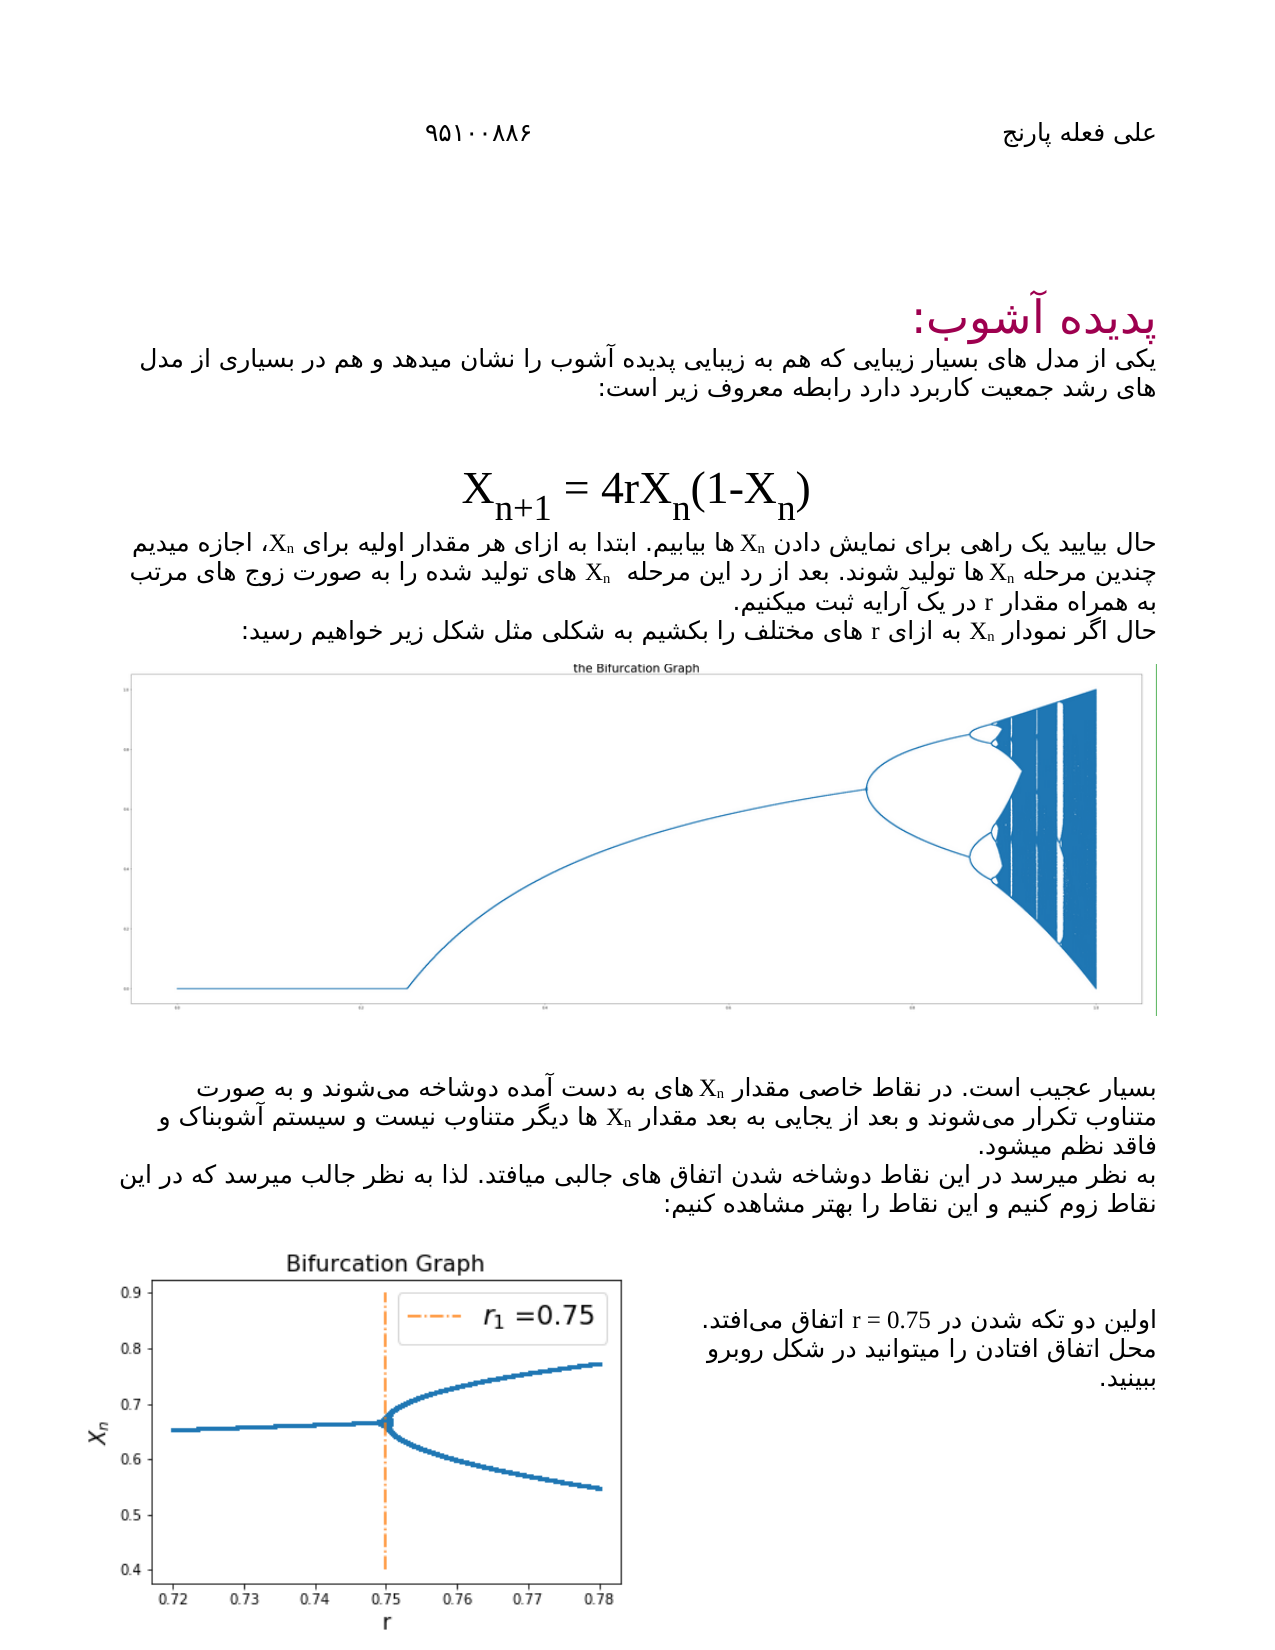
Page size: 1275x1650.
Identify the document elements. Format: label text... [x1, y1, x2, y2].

text اولین دو تکه شدن در r = 0.75 اتفاق می‌افتد. [680, 1305, 1157, 1334]
text به نظر میرسد در این نقاط دوشاخه شدن اتفاق های جالبی میافتد. لذا به نظر جالب میرسد که در این نقاط زوم کنیم و این نقاط را بهتر مشاهده کنیم: [118, 1160, 1157, 1219]
text حال اگر نمودار Xn به ازای r های مختلف را بکشیم به شکلی مثل شکل زیر خواهیم رسید: [118, 616, 1157, 645]
text یکی از مدل های بسیار زیبایی که هم به زیبایی پدیده آشوب را نشان میدهد و هم در بسیاری از مدل های رشد جمعیت کاربرد دارد رابطه معروف زیر است: [118, 344, 1157, 403]
text علی فعله پارنج ۹۵۱۰۰۸۸۶ [118, 118, 1157, 147]
text حال بیایید یک راهی برای نمایش دادن Xn ها بیابیم. ابتدا به ازای هر مقدار اولیه برای Xn، اجازه میدیم چندین مرحله Xn ها تولید شوند. بعد از رد این مرحله Xn های تولید شده را به صورت زوج های مرتب به همراه مقدار r در یک آرایه ثبت میکنیم. [118, 528, 1157, 616]
text Xn+1 = 4rXn(1-Xn) [118, 460, 1157, 528]
text پدیده آشوب: [118, 291, 1157, 344]
picture [118, 664, 1157, 1016]
picture [76, 1231, 680, 1634]
text بسیار عجیب است. در نقاط خاصی مقدار Xn های به دست آمده دوشاخه می‌شوند و به صورت متناوب تکرار می‌شوند و بعد از یجایی به بعد مقدار Xn ها دیگر متناوب نیست و سیستم آشوبناک و فاقد نظم میشود. [118, 1073, 1157, 1160]
text محل اتفاق افتادن را میتوانید در شکل روبرو ببینید. [680, 1334, 1157, 1393]
